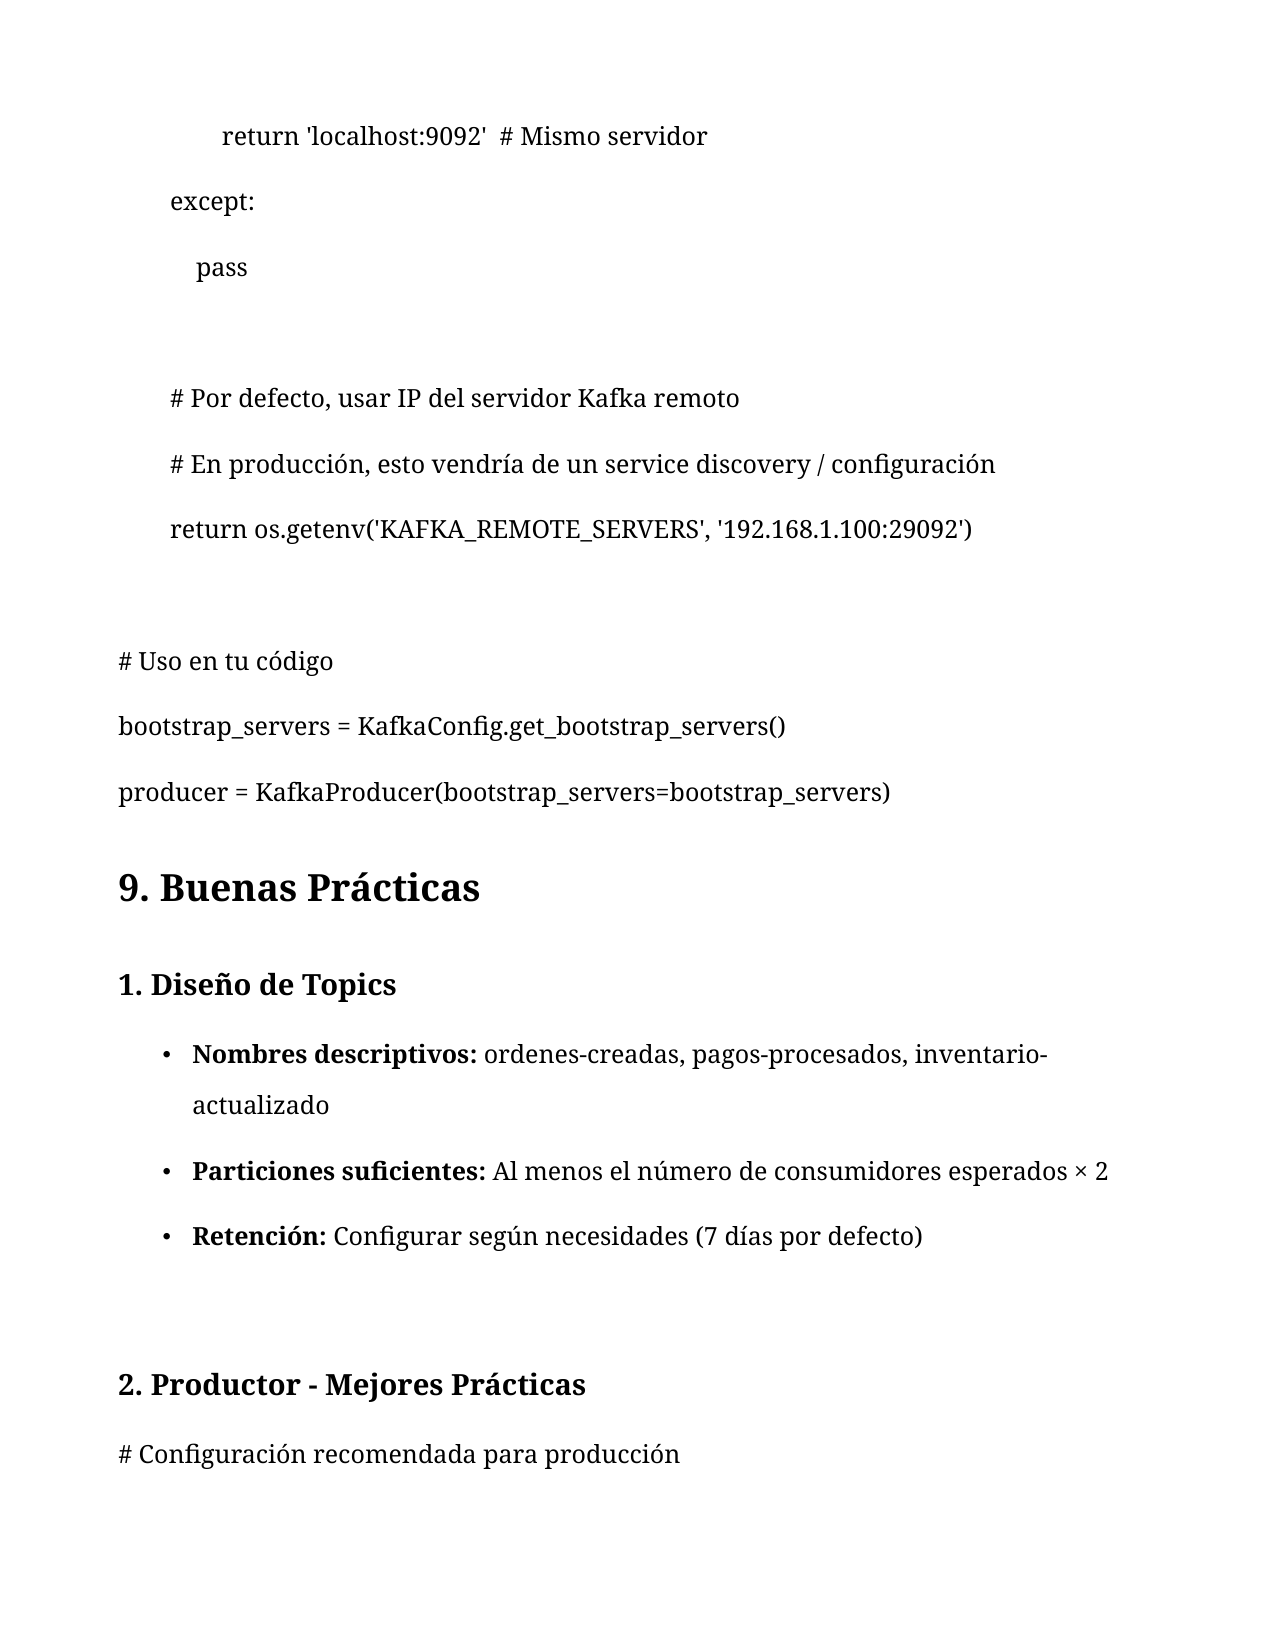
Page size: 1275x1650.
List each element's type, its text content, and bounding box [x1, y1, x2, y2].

text # Configuración recomendada para producción [118, 1437, 1157, 1471]
text # Por defecto, usar IP del servidor Kafka remoto [118, 381, 1157, 415]
text bootstrap_servers = KafkaConfig.get_bootstrap_servers() [118, 709, 1157, 743]
subtitle 2. Productor - Mejores Prácticas [118, 1364, 1157, 1404]
text # Uso en tu código [118, 643, 1157, 677]
list Nombres descriptivos: ordenes-creadas, pagos-procesados, inventario-actualizado [162, 1036, 1157, 1122]
text return 'localhost:9092' # Mismo servidor [118, 118, 1157, 152]
text return os.getenv('KAFKA_REMOTE_SERVERS', '192.168.1.100:29092') [118, 512, 1157, 546]
text # En producción, esto vendría de un service discovery / configuración [118, 446, 1157, 480]
text pass [118, 249, 1157, 283]
subtitle 9. Buenas Prácticas [118, 861, 1157, 912]
text except: [118, 184, 1157, 218]
list Particiones suficientes: Al menos el número de consumidores esperados × 2 [162, 1153, 1157, 1187]
subtitle 1. Diseño de Topics [118, 964, 1157, 1004]
text producer = KafkaProducer(bootstrap_servers=bootstrap_servers) [118, 774, 1157, 808]
list Retención: Configurar según necesidades (7 días por defecto) [162, 1219, 1157, 1253]
